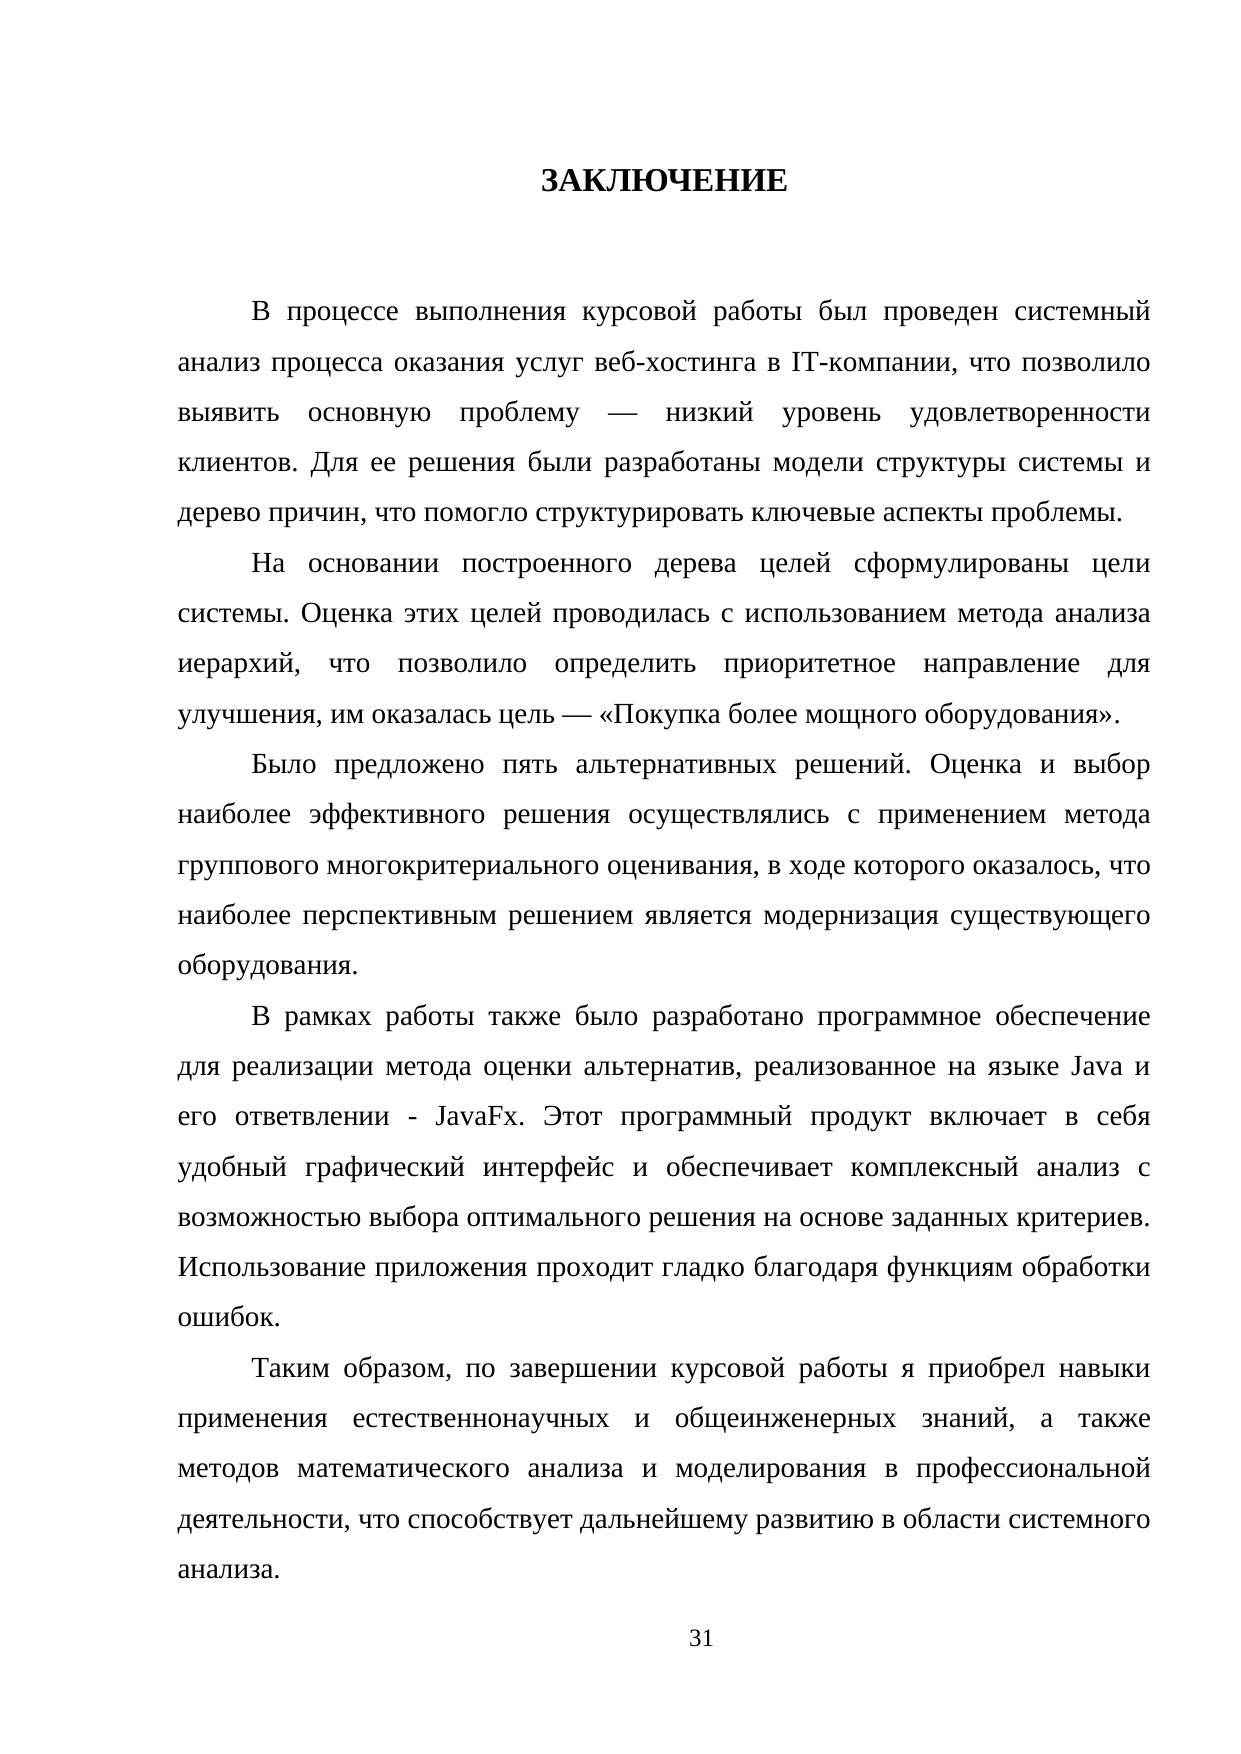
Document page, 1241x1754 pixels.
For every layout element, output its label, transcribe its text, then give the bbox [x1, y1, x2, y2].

text На основании построенного дерева целей сформулированы цели системы. Оценка этих целей проводилась с использованием метода анализа иерархий, что позволило определить приоритетное направление для улучшения, им оказалась цель — «Покупка более мощного оборудования». [177, 545, 1152, 729]
text Было предложено пять альтернативных решений. Оценка и выбор наиболее эффективного решения осуществлялись с применением метода группового многокритериального оценивания, в ходе которого оказалось, что наиболее перспективным решением является модернизация существующего оборудования. [177, 746, 1152, 981]
text Таким образом, по завершении курсовой работы я приобрел навыки применения естественнонаучных и общеинженерных знаний, а также методов математического анализа и моделирования в профессиональной деятельности, что способствует дальнейшему развитию в области системного анализа. [177, 1350, 1152, 1585]
subtitle ЗАКЛЮЧЕНИЕ [177, 161, 1152, 199]
text В процессе выполнения курсовой работы был проведен системный анализ процесса оказания услуг веб-хостинга в IT-компании, что позволило выявить основную проблему — низкий уровень удовлетворенности клиентов. Для ее решения были разработаны модели структуры системы и дерево причин, что помогло структурировать ключевые аспекты проблемы. [177, 293, 1152, 528]
text В рамках работы также было разработано программное обеспечение для реализации метода оценки альтернатив, реализованное на языке Java и его ответвлении - JavaFx. Этот программный продукт включает в себя удобный графический интерфейс и обеспечивает комплексный анализ с возможностью выбора оптимального решения на основе заданных критериев. Использование приложения проходит гладко благодаря функциям обработки ошибок. [177, 998, 1152, 1333]
